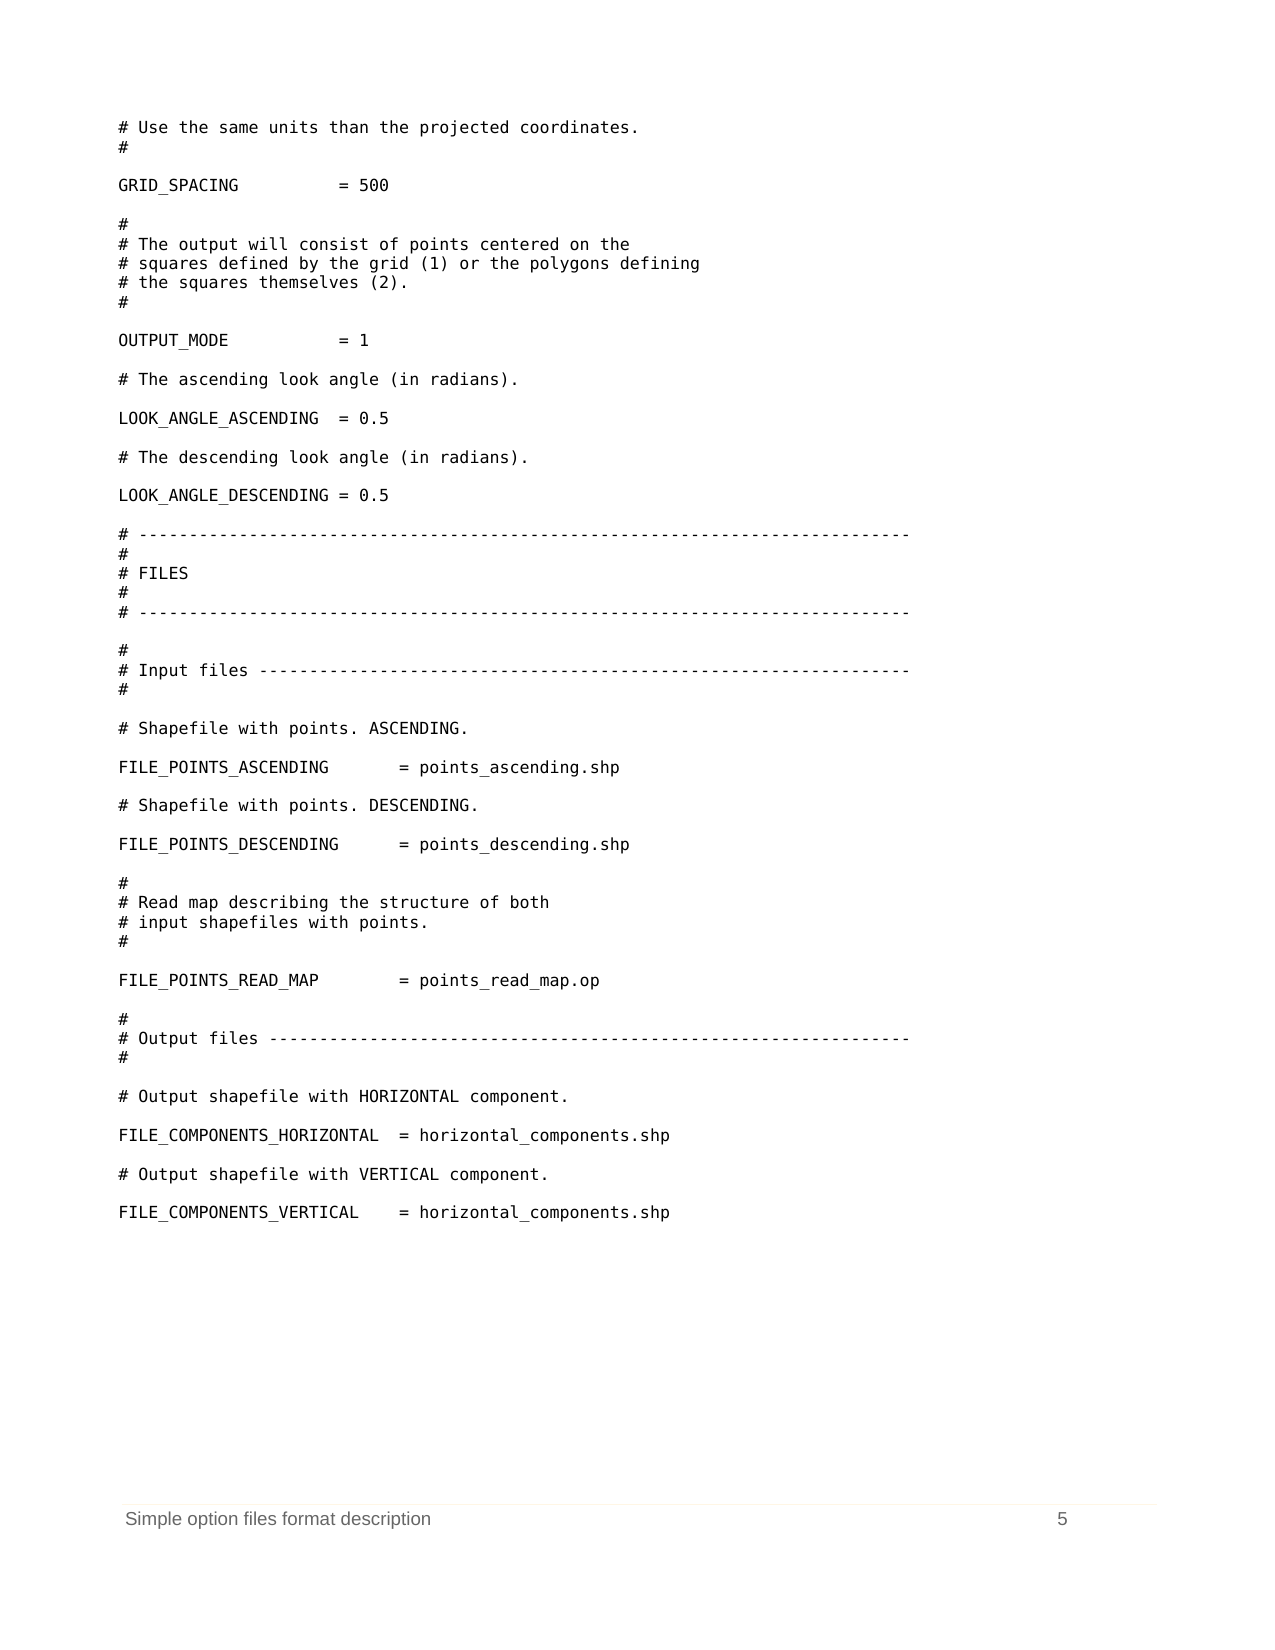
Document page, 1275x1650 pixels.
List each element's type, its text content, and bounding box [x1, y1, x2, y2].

text # [118, 215, 1157, 234]
text # [118, 680, 1157, 699]
text # Shapefile with points. ASCENDING. [118, 719, 1157, 738]
text # the squares themselves (2). [118, 273, 1157, 292]
text # Use the same units than the projected coordinates. [118, 118, 1157, 137]
text # [118, 641, 1157, 661]
text # Read map describing the structure of both [118, 893, 1157, 912]
text # input shapefiles with points. [118, 912, 1157, 932]
text FILE_POINTS_ASCENDING = points_ascending.shp [118, 757, 1157, 777]
text OUTPUT_MODE = 1 [118, 331, 1157, 351]
text # ----------------------------------------------------------------------------- [118, 525, 1157, 544]
text # Output files ---------------------------------------------------------------- [118, 1029, 1157, 1048]
text # Output shapefile with HORIZONTAL component. [118, 1087, 1157, 1106]
text # [118, 874, 1157, 893]
text # squares defined by the grid (1) or the polygons defining [118, 254, 1157, 273]
text # Input files ----------------------------------------------------------------- [118, 661, 1157, 680]
text # [118, 932, 1157, 951]
text # FILES [118, 564, 1157, 583]
text LOOK_ANGLE_DESCENDING = 0.5 [118, 486, 1157, 506]
text FILE_COMPONENTS_HORIZONTAL = horizontal_components.shp [118, 1126, 1157, 1145]
text # Shapefile with points. DESCENDING. [118, 796, 1157, 816]
text # [118, 1048, 1157, 1067]
text FILE_POINTS_READ_MAP = points_read_map.op [118, 971, 1157, 990]
text # The ascending look angle (in radians). [118, 370, 1157, 389]
text # [118, 1009, 1157, 1029]
text # [118, 137, 1157, 157]
text # [118, 583, 1157, 602]
text GRID_SPACING = 500 [118, 176, 1157, 196]
text # ----------------------------------------------------------------------------- [118, 602, 1157, 622]
text # [118, 292, 1157, 312]
text # The output will consist of points centered on the [118, 234, 1157, 254]
text FILE_POINTS_DESCENDING = points_descending.shp [118, 835, 1157, 854]
text # The descending look angle (in radians). [118, 447, 1157, 467]
text FILE_COMPONENTS_VERTICAL = horizontal_components.shp [118, 1203, 1157, 1222]
text # Output shapefile with VERTICAL component. [118, 1164, 1157, 1184]
text LOOK_ANGLE_ASCENDING = 0.5 [118, 409, 1157, 428]
text # [118, 544, 1157, 564]
